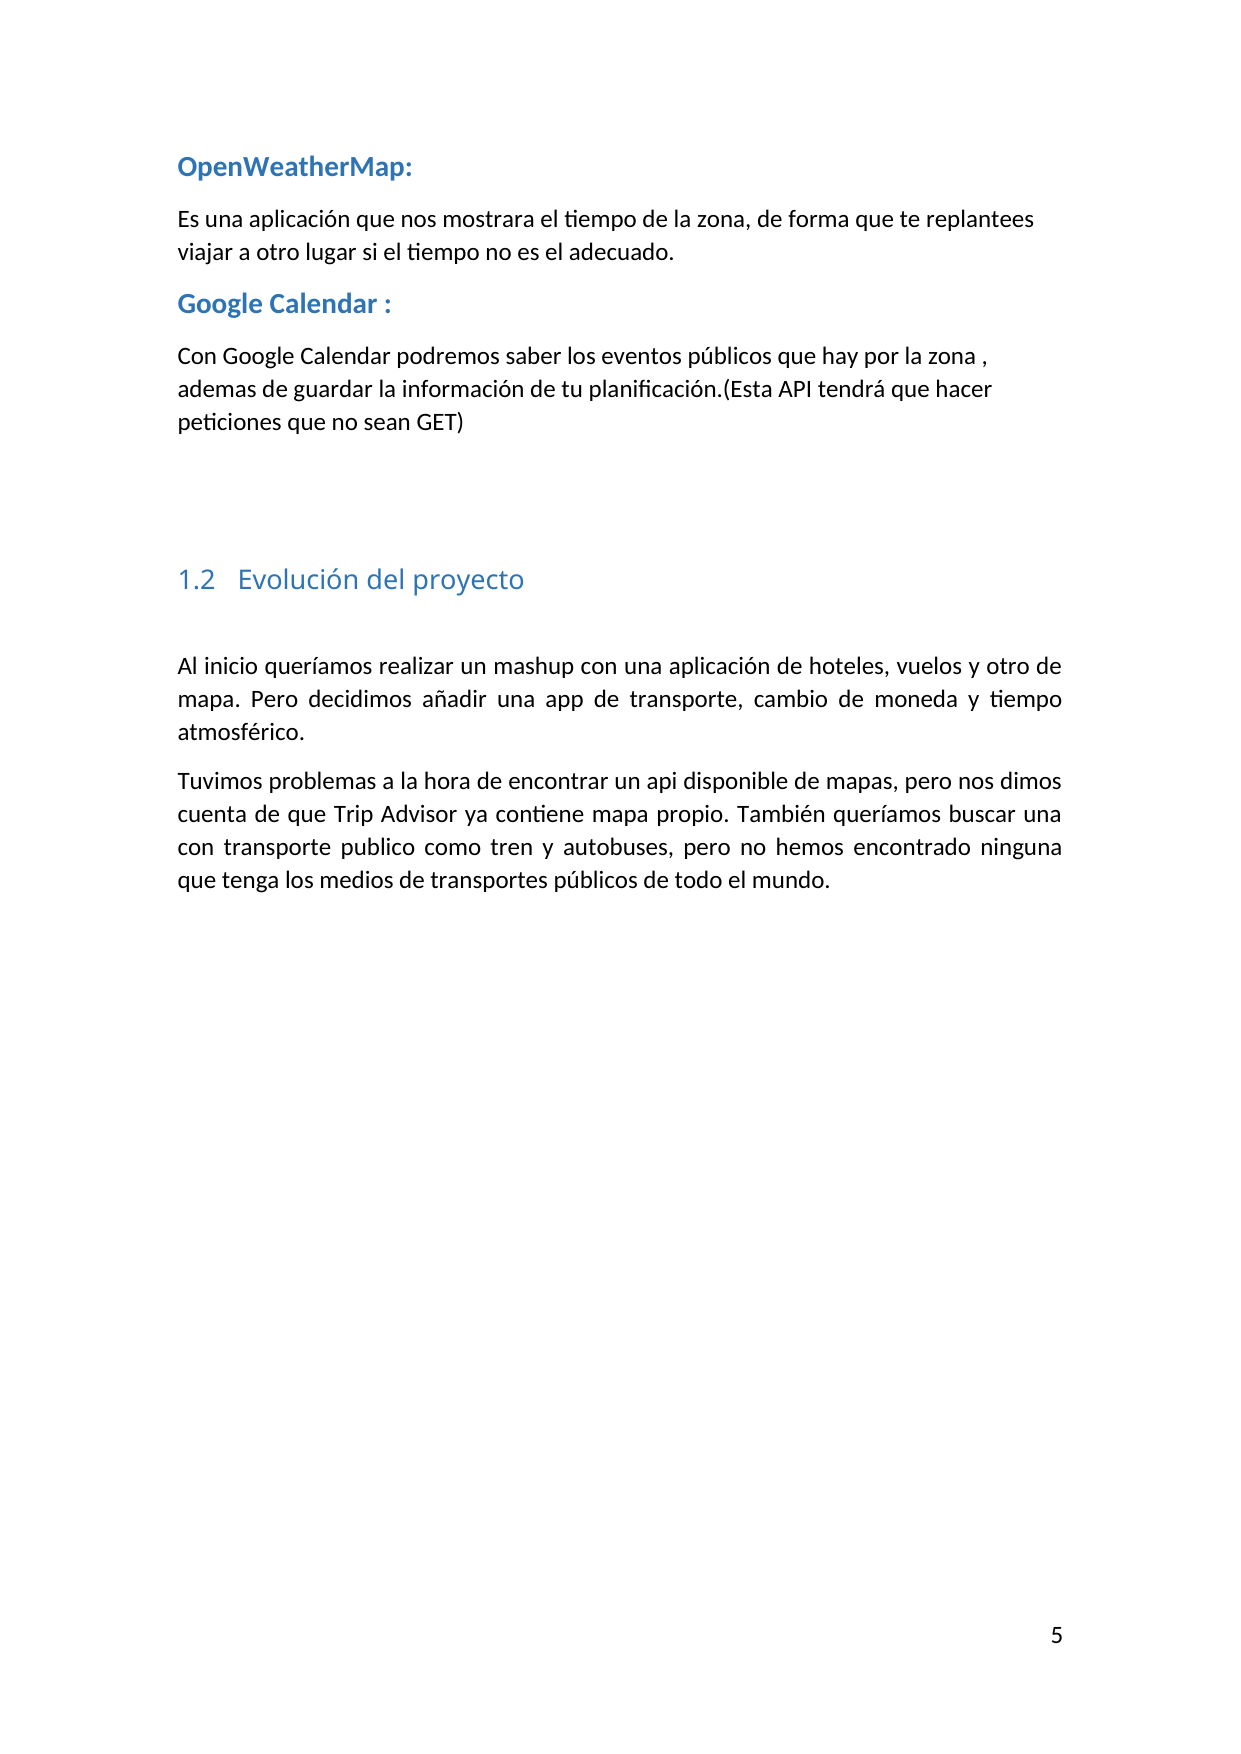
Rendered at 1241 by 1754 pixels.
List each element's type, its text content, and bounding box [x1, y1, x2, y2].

text Al inicio queríamos realizar un mashup con una aplicación de hoteles, vuelos y otro de mapa. Pero decidimos añadir una app de transporte, cambio de moneda y tiempo atmosférico. [177, 650, 1063, 746]
text Es una aplicación que nos mostrara el tiempo de la zona, de forma que te replantees viajar a otro lugar si el tiempo no es el adecuado. [177, 203, 1063, 266]
subtitle Evolución del proyecto [177, 560, 1063, 597]
text Con Google Calendar podremos saber los eventos públicos que hay por la zona , ademas de guardar la información de tu planificación.(Esta API tendrá que hacer peticiones que no sean GET) [177, 340, 1063, 437]
text Google Calendar : [177, 285, 1063, 321]
text Tuvimos problemas a la hora de encontrar un api disponible de mapas, pero nos dimos cuenta de que Trip Advisor ya contiene mapa propio. También queríamos buscar una con transporte publico como tren y autobuses, pero no hemos encontrado ninguna que tenga los medios de transportes públicos de todo el mundo. [177, 765, 1063, 894]
text OpenWeatherMap: [177, 148, 1063, 183]
